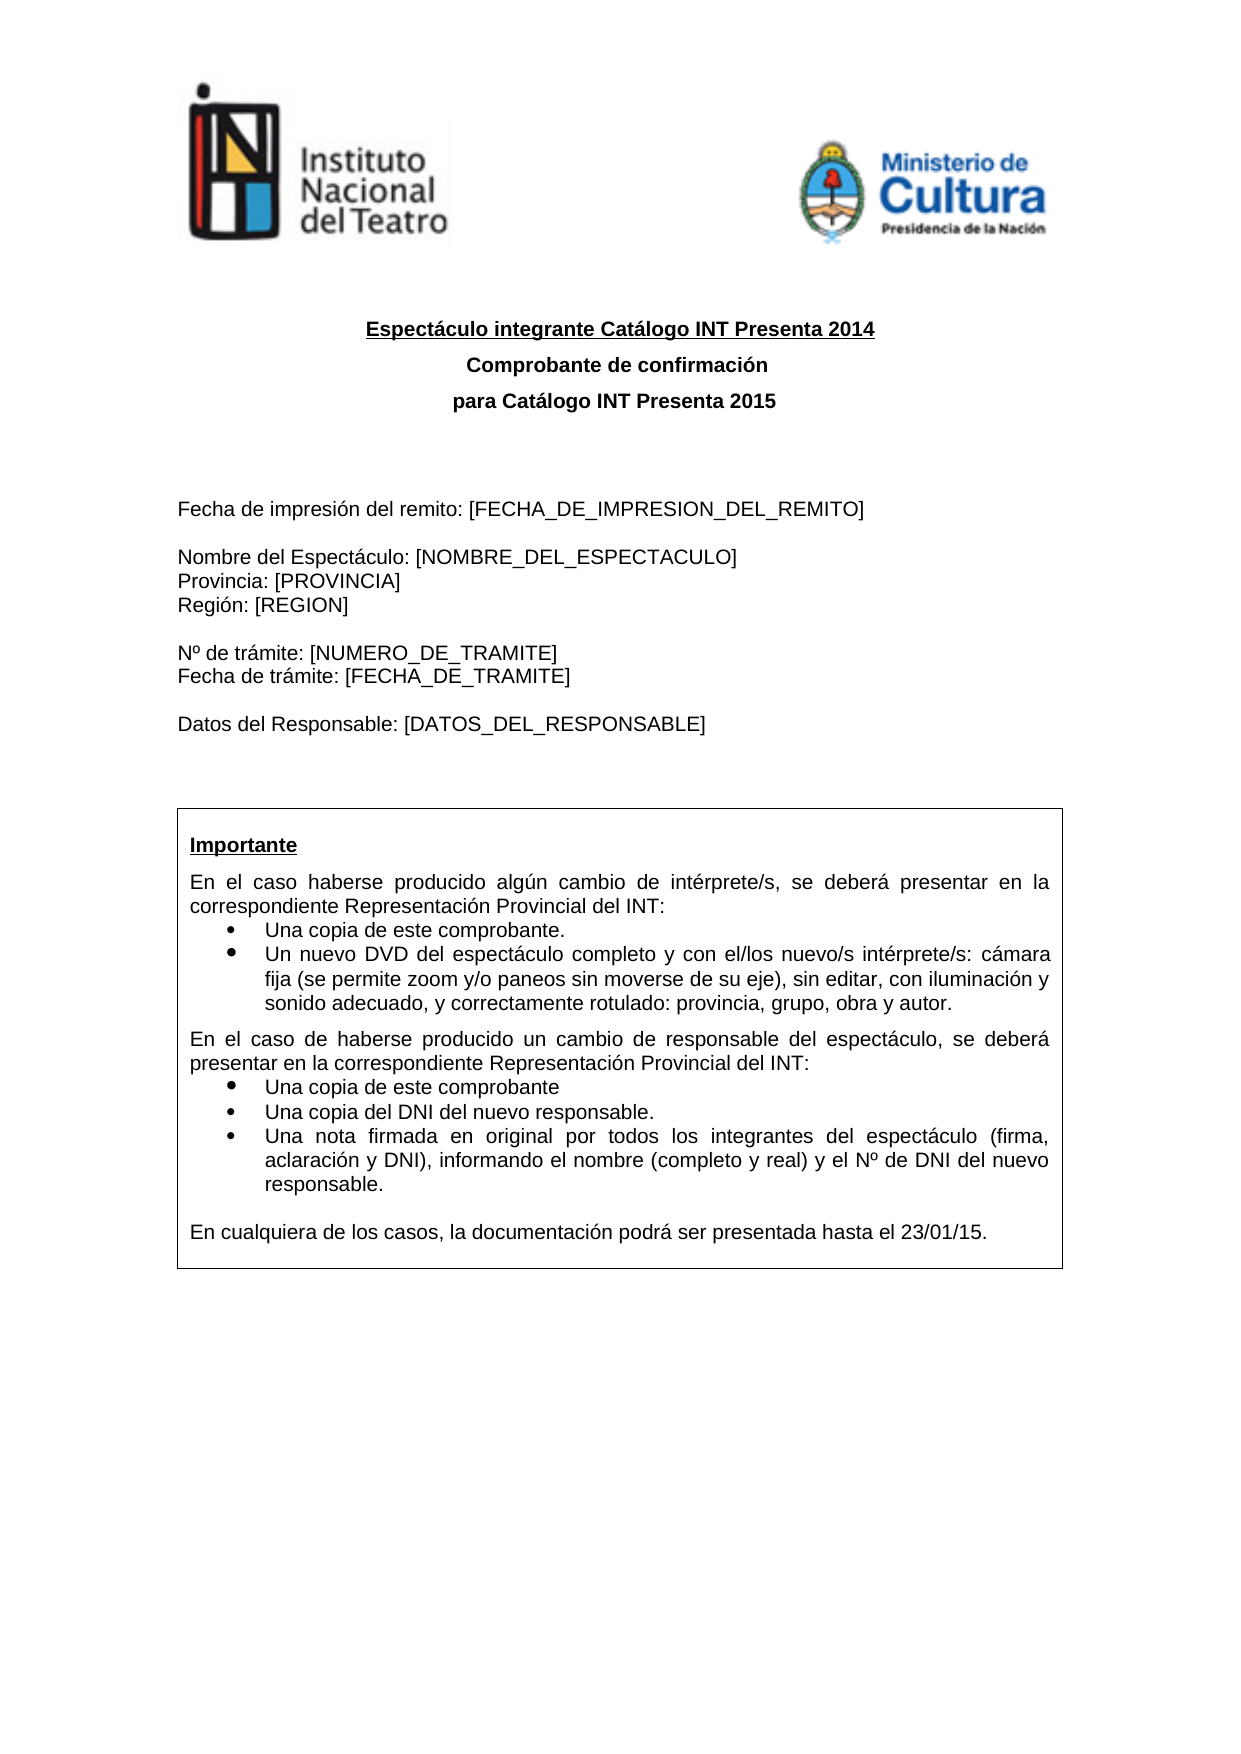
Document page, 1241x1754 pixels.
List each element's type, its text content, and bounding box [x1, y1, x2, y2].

text Región: [REGION] [177, 592, 1063, 616]
picture [177, 73, 534, 249]
text Comprobante de confirmación [177, 353, 1063, 377]
table_header Importante En el caso haberse producido algún cambio de intérprete/s, se deberá presentar en la correspondiente Representación Provincial del INT: Una copia de este comprobante. Un nuevo DVD del espectáculo completo y con el/los nuevo/s intérprete/s: cámara fija (se permite zoom y/o paneos sin moverse de su eje), sin editar, con iluminación y sonido adecuado, y correctamente rotulado: provincia, grupo, obra y autor. En el caso de haberse producido un cambio de responsable del espectáculo, se deberá presentar en la correspondiente Representación Provincial del INT: Una copia de este comprobante Una copia del DNI del nuevo responsable. Una nota firmada en original por todos los integrantes del espectáculo (firma, aclaración y DNI), informando el nombre (completo y real) y el Nº de DNI del nuevo responsable. En cualquiera de los casos, la documentación podrá ser presentada hasta el 23/01/15. [178, 809, 1062, 1268]
text Espectáculo integrante Catálogo INT Presenta 2014 [177, 317, 1063, 341]
text para Catálogo INT Presenta 2015 [177, 389, 1063, 413]
text Fecha de trámite: [FECHA_DE_TRAMITE] [177, 664, 1063, 688]
text Nombre del Espectáculo: [NOMBRE_DEL_ESPECTACULO] [177, 544, 1063, 568]
text Provincia: [PROVINCIA] [177, 568, 1063, 592]
text Datos del Responsable: [DATOS_DEL_RESPONSABLE] [177, 712, 1063, 736]
text Nº de trámite: [NUMERO_DE_TRAMITE] [177, 640, 1063, 664]
picture [783, 134, 1063, 249]
text Fecha de impresión del remito: [FECHA_DE_IMPRESION_DEL_REMITO] [177, 497, 1063, 521]
